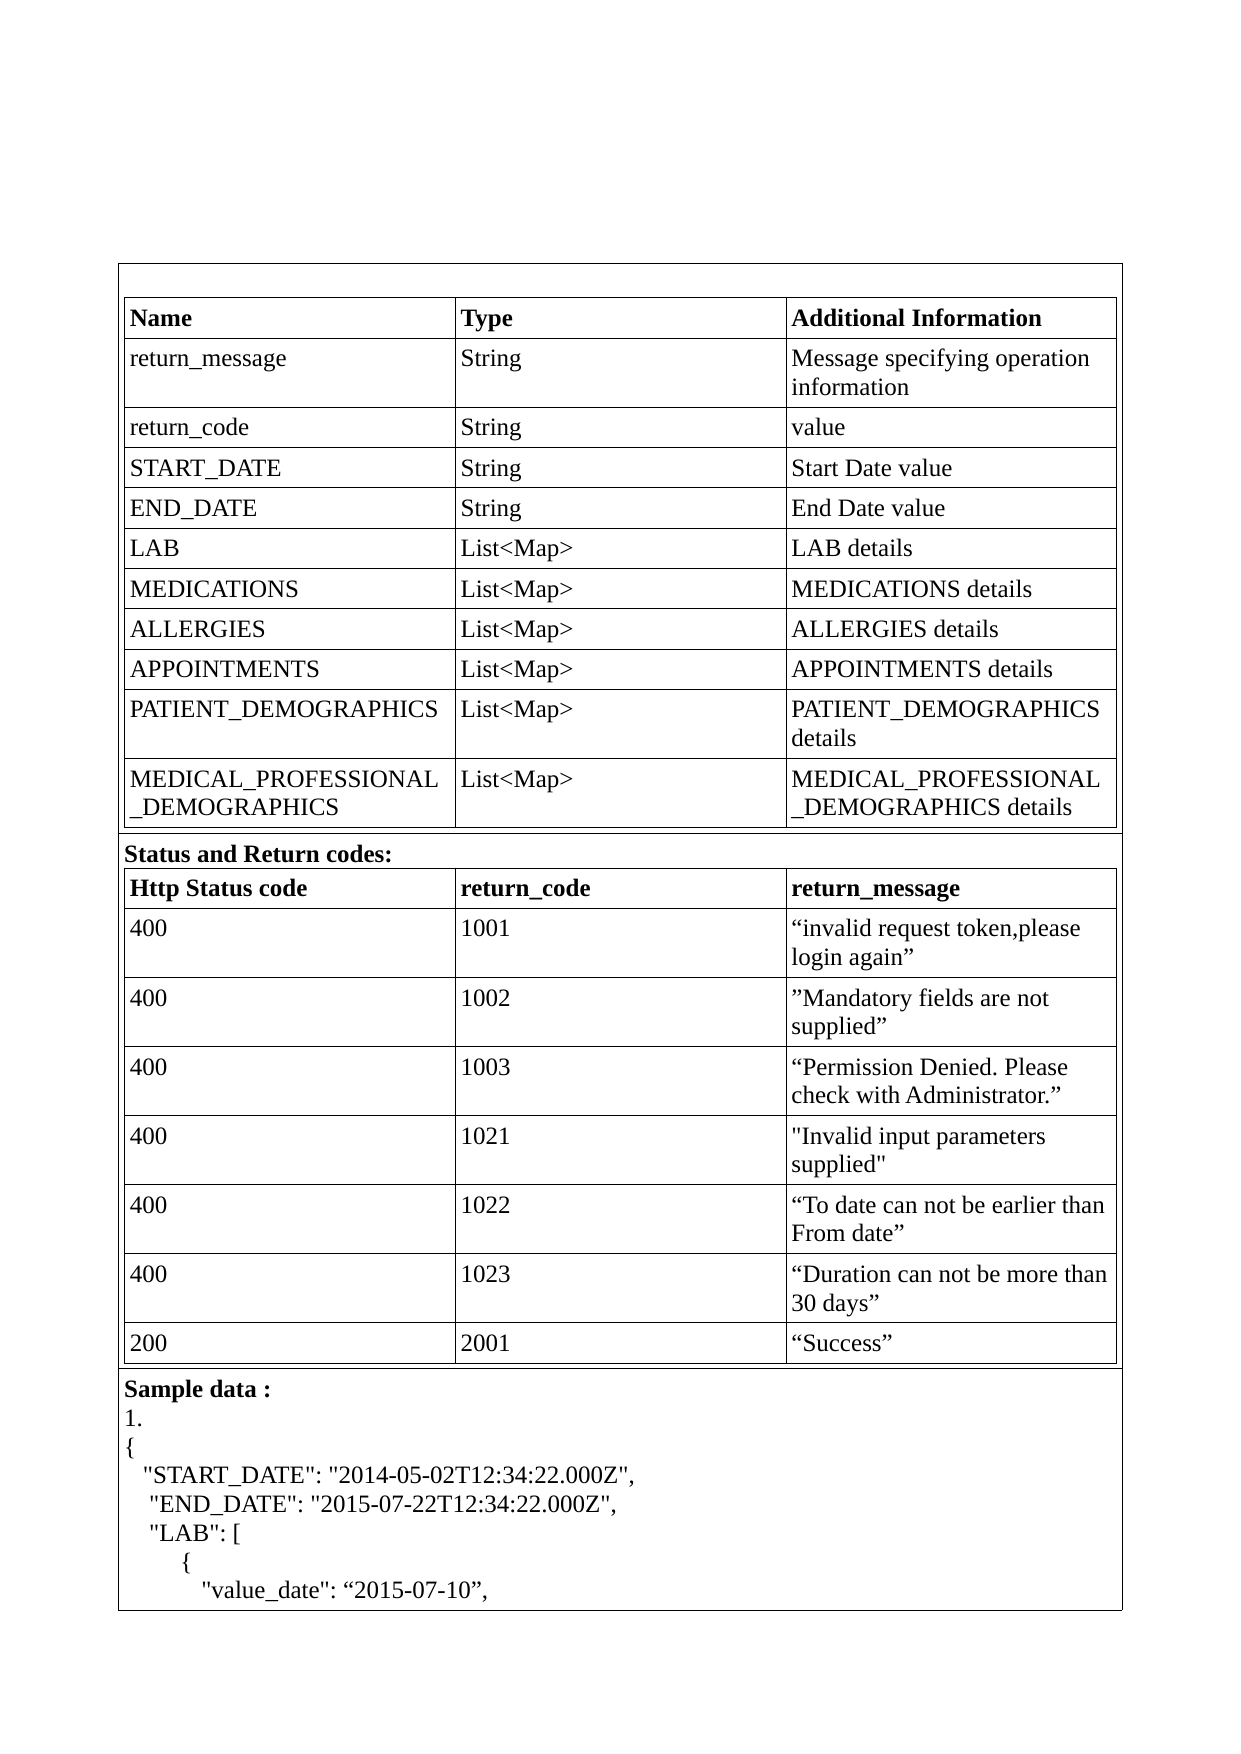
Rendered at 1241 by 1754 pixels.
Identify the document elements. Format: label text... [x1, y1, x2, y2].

table_cell MEDICAL_PROFESSIONAL_DEMOGRAPHICS details [787, 759, 1116, 827]
table_cell Start Date value [787, 448, 1116, 487]
table_cell “To date can not be earlier than From date” [787, 1185, 1116, 1253]
table_cell value [787, 408, 1116, 447]
table_cell MEDICAL_PROFESSIONAL_DEMOGRAPHICS [125, 759, 455, 827]
table_cell List<Map> [456, 650, 786, 689]
table_cell 1023 [456, 1254, 786, 1322]
table_header Type [456, 298, 786, 337]
table_cell List<Map> [456, 529, 786, 568]
table_cell String [456, 488, 786, 527]
table_cell 400 [125, 1185, 455, 1253]
table_cell 400 [125, 978, 455, 1046]
table_cell 2001 [456, 1323, 786, 1362]
table_cell APPOINTMENTS [125, 650, 455, 689]
table_cell String [456, 408, 786, 447]
table_cell ALLERGIES details [787, 609, 1116, 648]
table_cell 1022 [456, 1185, 786, 1253]
table_cell String [456, 448, 786, 487]
table_cell MEDICATIONS [125, 569, 455, 608]
table_cell Message specifying operation information [787, 339, 1116, 407]
table_cell 1001 [456, 909, 786, 977]
table_cell LAB [125, 529, 455, 568]
table_cell LAB details [787, 529, 1116, 568]
table_cell “Success” [787, 1323, 1116, 1362]
table_header return_message [787, 869, 1116, 908]
table_cell End Date value [787, 488, 1116, 527]
table_cell return_message [125, 339, 455, 407]
table_cell 1021 [456, 1116, 786, 1184]
table_cell “Duration can not be more than 30 days” [787, 1254, 1116, 1322]
table_cell 400 [125, 1254, 455, 1322]
table_cell 1003 [456, 1047, 786, 1115]
table_cell 400 [125, 1047, 455, 1115]
table_cell List<Map> [456, 759, 786, 827]
table_cell Sample data : 1. { "START_DATE": "2014-05-02T12:34:22.000Z", "END_DATE": "2015-07-22T12:34:22.000Z", "LAB": [ { "value_date": “2015-07-10”, [119, 1369, 1122, 1610]
table_cell APPOINTMENTS details [787, 650, 1116, 689]
table_cell END_DATE [125, 488, 455, 527]
table_header Http Status code [125, 869, 455, 908]
table_cell [119, 264, 1122, 833]
table_cell Status and Return codes: [119, 834, 1122, 1368]
table_cell "Invalid input parameters supplied" [787, 1116, 1116, 1184]
table_cell “Permission Denied. Please check with Administrator.” [787, 1047, 1116, 1115]
table_cell START_DATE [125, 448, 455, 487]
table_cell MEDICATIONS details [787, 569, 1116, 608]
table_cell PATIENT_DEMOGRAPHICS [125, 690, 455, 758]
table_header Additional Information [787, 298, 1116, 337]
table_cell return_code [125, 408, 455, 447]
table_cell List<Map> [456, 609, 786, 648]
table_cell PATIENT_DEMOGRAPHICS details [787, 690, 1116, 758]
table_cell String [456, 339, 786, 407]
table_cell “invalid request token,please login again” [787, 909, 1116, 977]
table_cell List<Map> [456, 690, 786, 758]
table_header Name [125, 298, 455, 337]
table_cell List<Map> [456, 569, 786, 608]
table_cell 400 [125, 909, 455, 977]
table_cell 1002 [456, 978, 786, 1046]
table_cell 400 [125, 1116, 455, 1184]
table_cell ALLERGIES [125, 609, 455, 648]
table_cell ”Mandatory fields are not supplied” [787, 978, 1116, 1046]
table_header return_code [456, 869, 786, 908]
table_cell 200 [125, 1323, 455, 1362]
